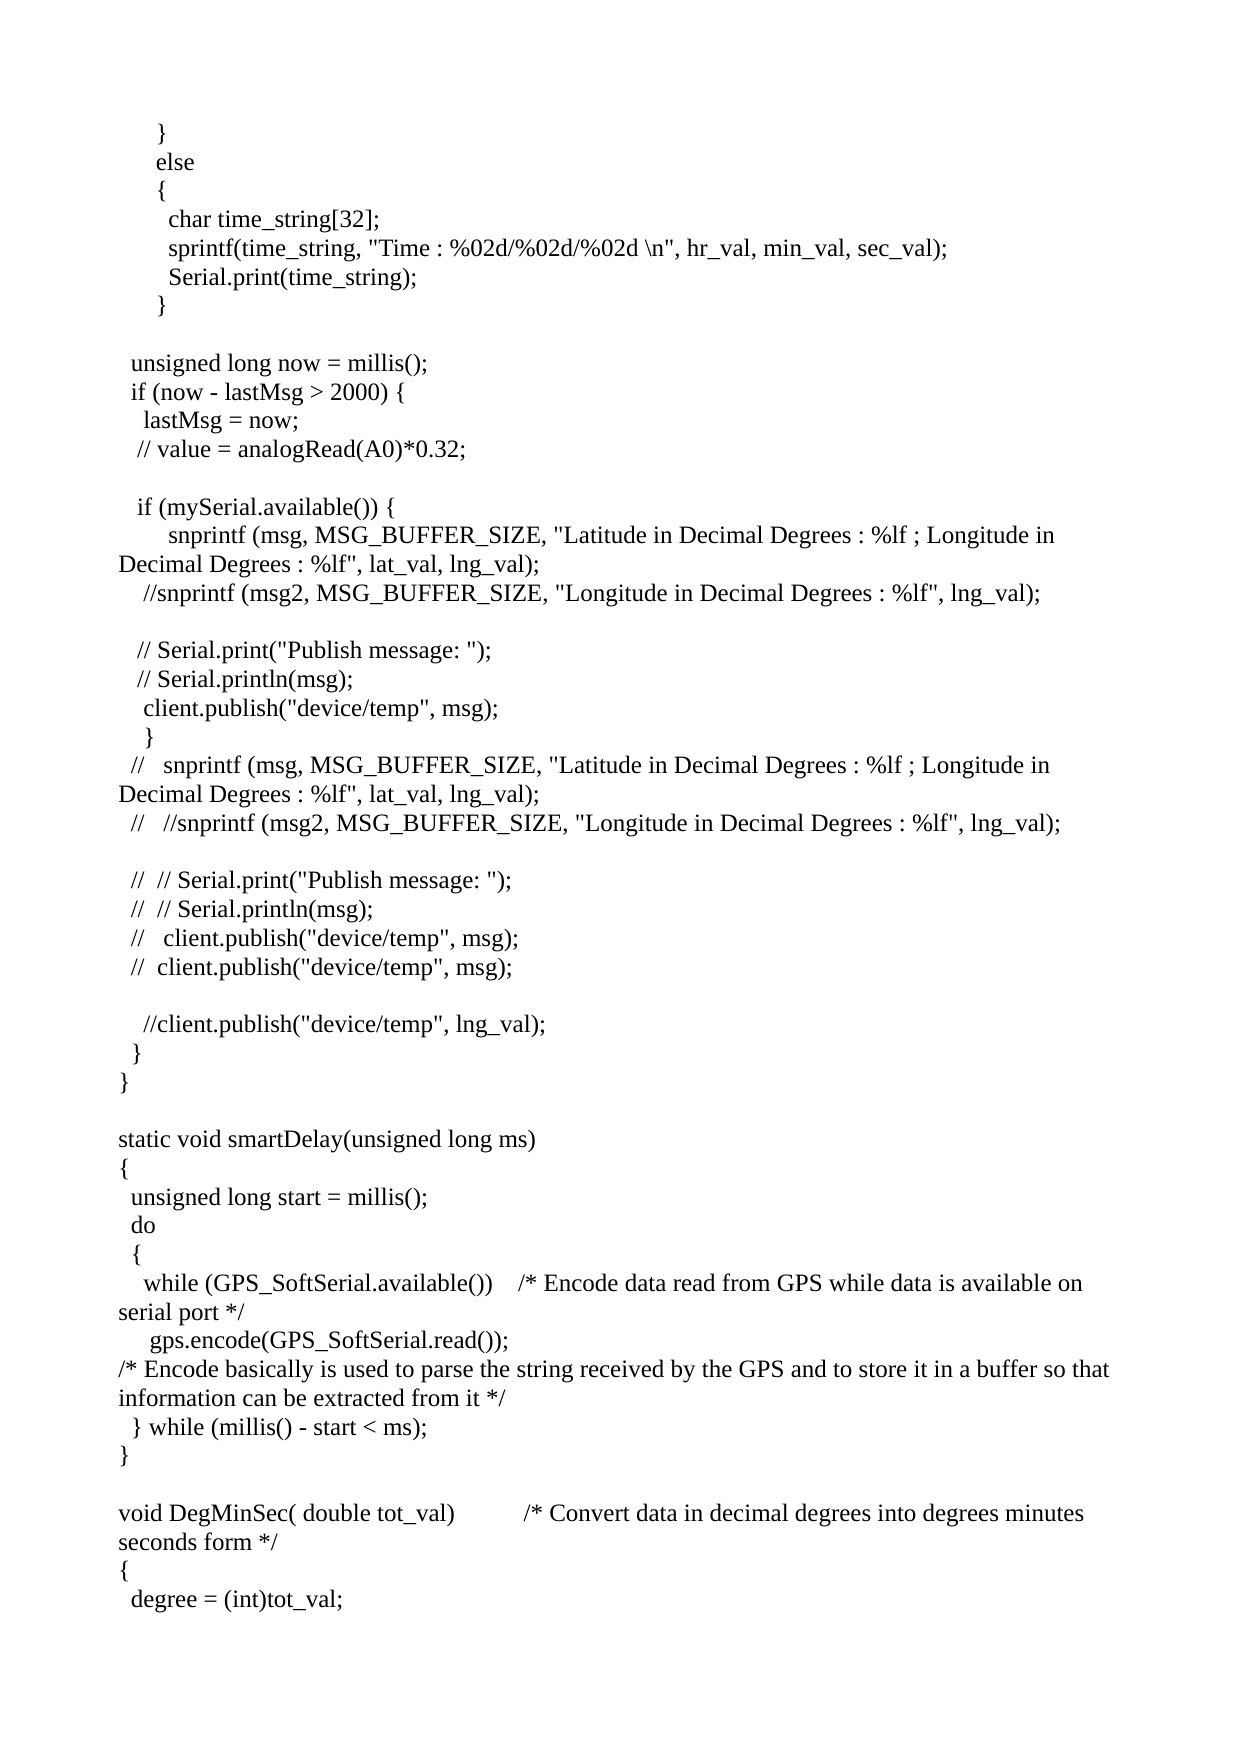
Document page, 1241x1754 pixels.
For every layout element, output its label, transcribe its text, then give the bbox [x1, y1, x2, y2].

text // Serial.print("Publish message: "); [118, 636, 1122, 664]
text if (mySerial.available()) { [118, 492, 1122, 521]
text } [118, 1038, 1122, 1067]
text } [118, 722, 1122, 751]
text // Serial.println(msg); [118, 664, 1122, 693]
text //client.publish("device/temp", lng_val); [118, 1009, 1122, 1038]
text //snprintf (msg2, MSG_BUFFER_SIZE, "Longitude in Decimal Degrees : %lf", lng_val); [118, 578, 1122, 607]
text char time_string[32]; [118, 204, 1122, 233]
text degree = (int)tot_val; [118, 1584, 1122, 1613]
text // client.publish("device/temp", msg); [118, 952, 1122, 981]
text if (now - lastMsg > 2000) { [118, 377, 1122, 406]
text gps.encode(GPS_SoftSerial.read()); [118, 1326, 1122, 1354]
text else [118, 147, 1122, 176]
text // // Serial.print("Publish message: "); [118, 866, 1122, 894]
text // snprintf (msg, MSG_BUFFER_SIZE, "Latitude in Decimal Degrees : %lf ; Longitude in Decimal Degrees : %lf", lat_val, lng_val); [118, 751, 1122, 808]
text { [118, 1239, 1122, 1268]
text } [118, 118, 1122, 147]
text { [118, 1556, 1122, 1584]
text // client.publish("device/temp", msg); [118, 923, 1122, 952]
text sprintf(time_string, "Time : %02d/%02d/%02d \n", hr_val, min_val, sec_val); [118, 233, 1122, 262]
text unsigned long start = millis(); [118, 1182, 1122, 1211]
text do [118, 1211, 1122, 1239]
text } [118, 1441, 1122, 1469]
text static void smartDelay(unsigned long ms) [118, 1124, 1122, 1153]
text { [118, 1153, 1122, 1182]
text // value = analogRead(A0)*0.32; [118, 434, 1122, 463]
text client.publish("device/temp", msg); [118, 693, 1122, 722]
text lastMsg = now; [118, 406, 1122, 434]
text /* Encode basically is used to parse the string received by the GPS and to store it in a buffer so that information can be extracted from it */ [118, 1354, 1122, 1412]
text unsigned long now = millis(); [118, 348, 1122, 377]
text while (GPS_SoftSerial.available()) /* Encode data read from GPS while data is available on serial port */ [118, 1268, 1122, 1326]
text void DegMinSec( double tot_val) /* Convert data in decimal degrees into degrees minutes seconds form */ [118, 1498, 1122, 1556]
text { [118, 176, 1122, 204]
text } while (millis() - start < ms); [118, 1412, 1122, 1441]
text // //snprintf (msg2, MSG_BUFFER_SIZE, "Longitude in Decimal Degrees : %lf", lng_val); [118, 808, 1122, 837]
text snprintf (msg, MSG_BUFFER_SIZE, "Latitude in Decimal Degrees : %lf ; Longitude in Decimal Degrees : %lf", lat_val, lng_val); [118, 521, 1122, 578]
text // // Serial.println(msg); [118, 894, 1122, 923]
text Serial.print(time_string); [118, 262, 1122, 291]
text } [118, 291, 1122, 319]
text } [118, 1067, 1122, 1096]
